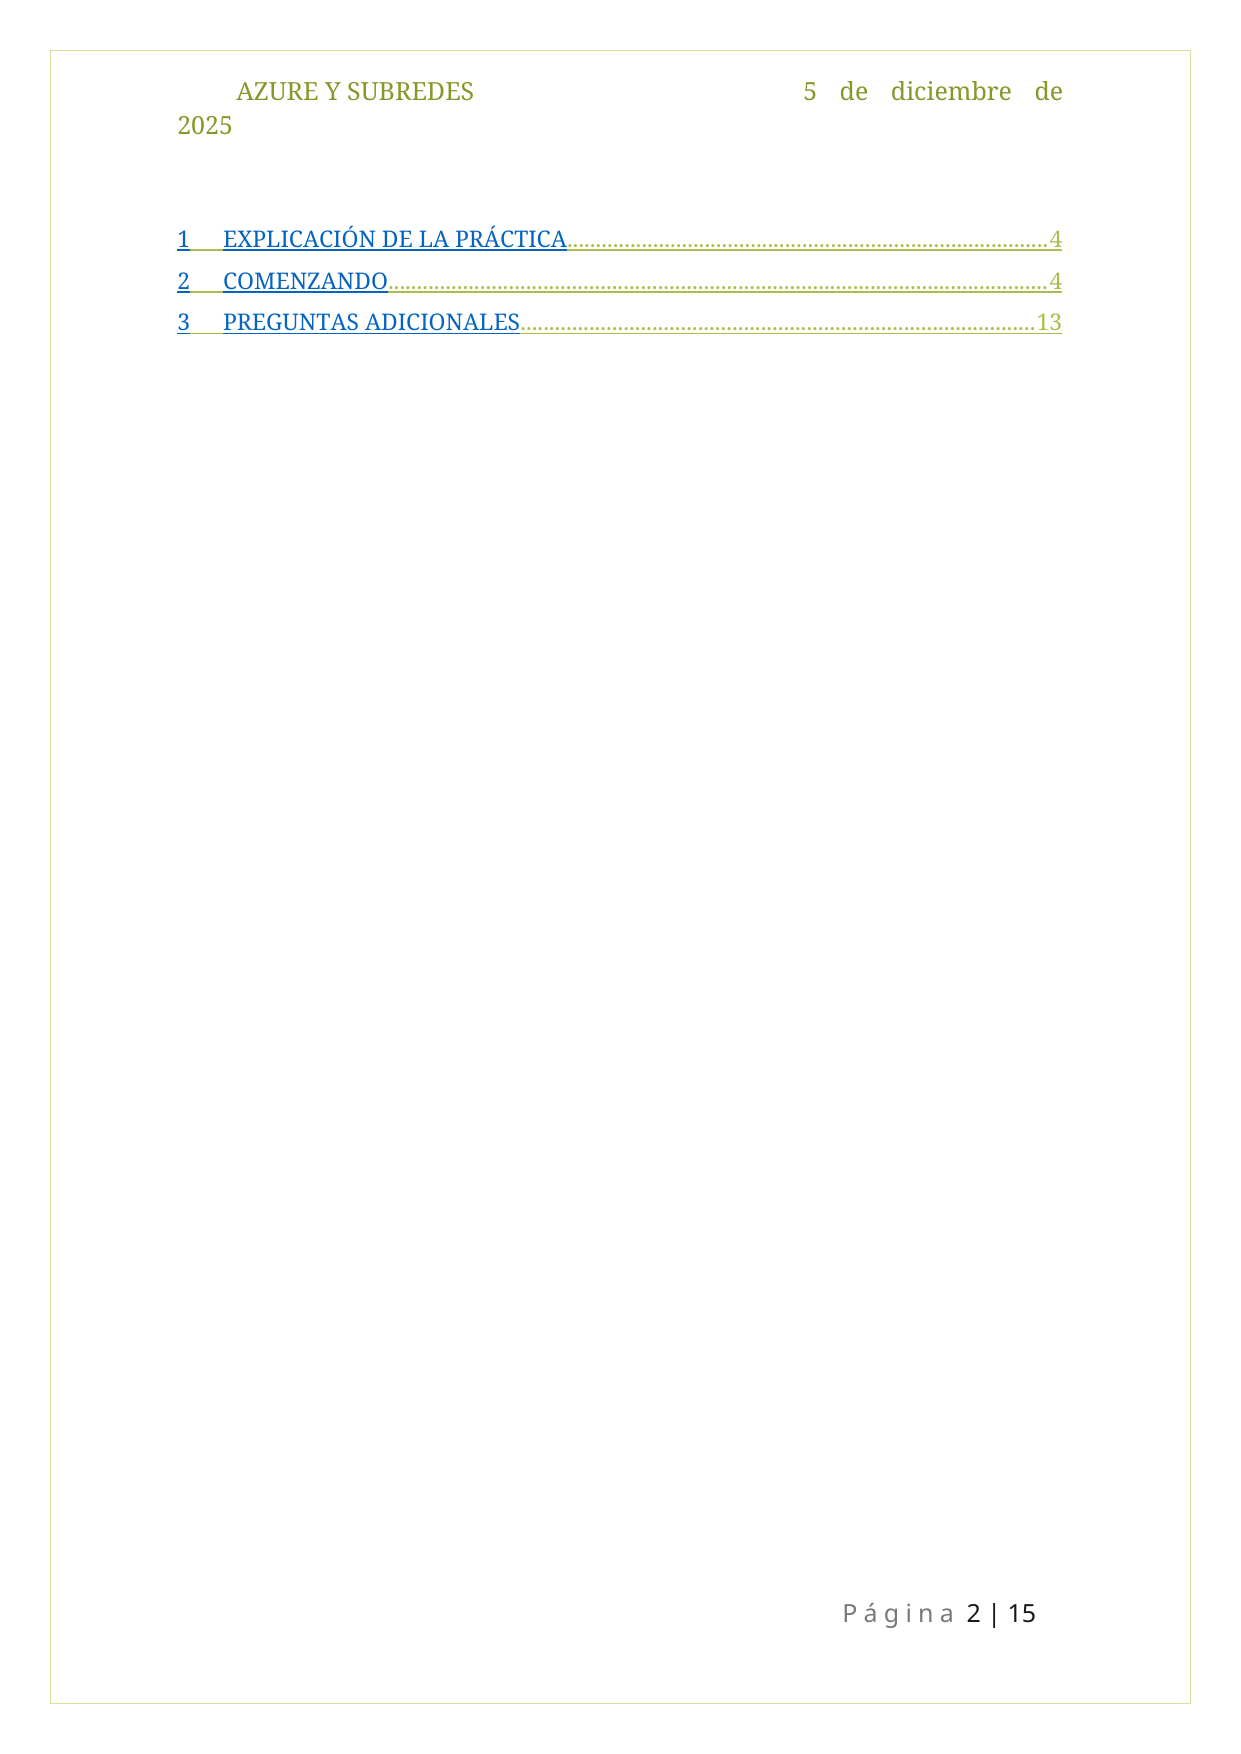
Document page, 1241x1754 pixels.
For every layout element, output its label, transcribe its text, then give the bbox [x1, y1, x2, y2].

text 3 PREGUNTAS ADICIONALES 13 [177, 306, 1063, 338]
text 2 COMENZANDO 4 [177, 265, 1063, 296]
text 1 EXPLICACIÓN DE LA PRÁCTICA 4 [177, 223, 1063, 254]
